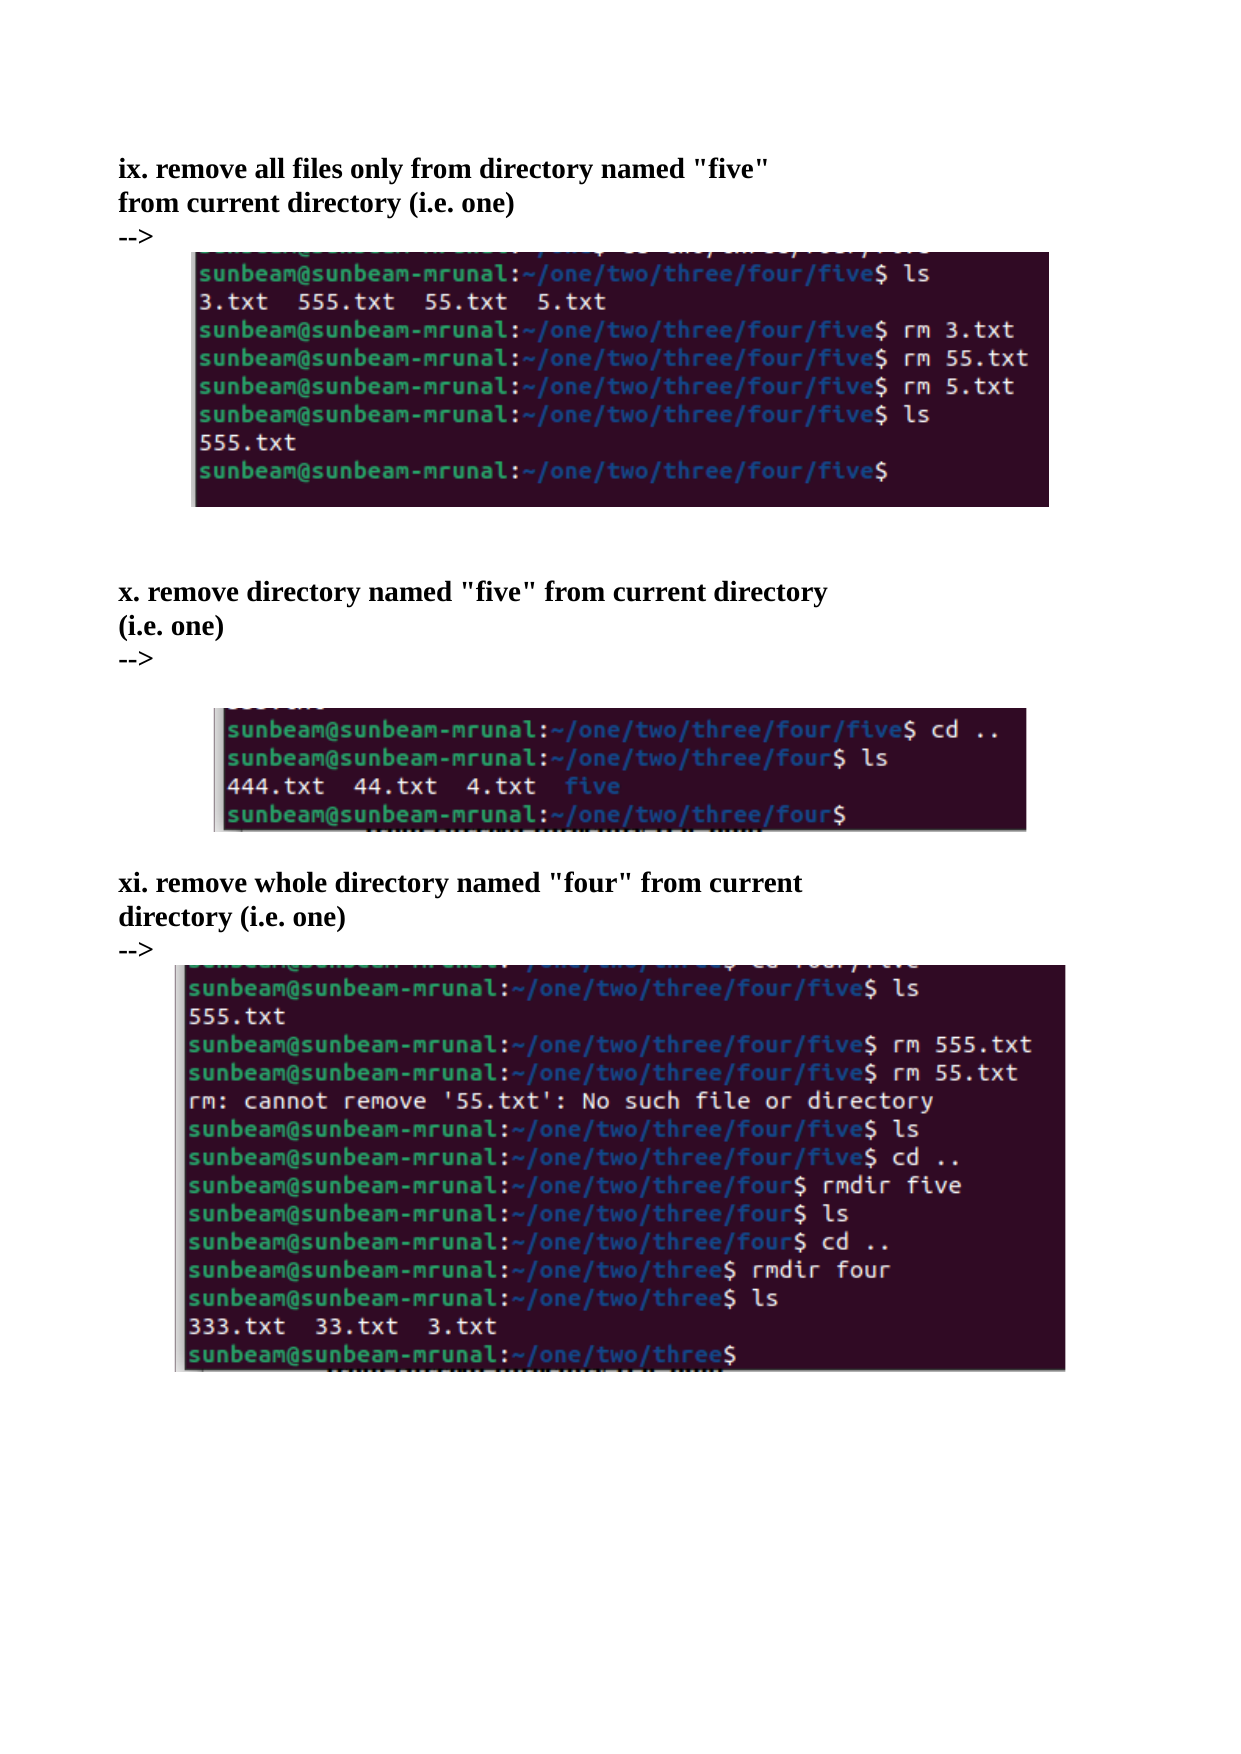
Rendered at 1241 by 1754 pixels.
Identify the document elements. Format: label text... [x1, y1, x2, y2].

text --> [118, 932, 1122, 966]
text --> [118, 219, 1122, 252]
text ix. remove all files only from directory named "five" [118, 152, 1122, 185]
text (i.e. one) [118, 608, 1122, 641]
picture [213, 708, 1027, 832]
text xi. remove whole directory named "four" from current [118, 865, 1122, 899]
text directory (i.e. one) [118, 899, 1122, 932]
picture [191, 252, 1049, 507]
picture [174, 965, 1066, 1372]
text --> [118, 641, 1122, 675]
text from current directory (i.e. one) [118, 185, 1122, 219]
text x. remove directory named "five" from current directory [118, 574, 1122, 608]
